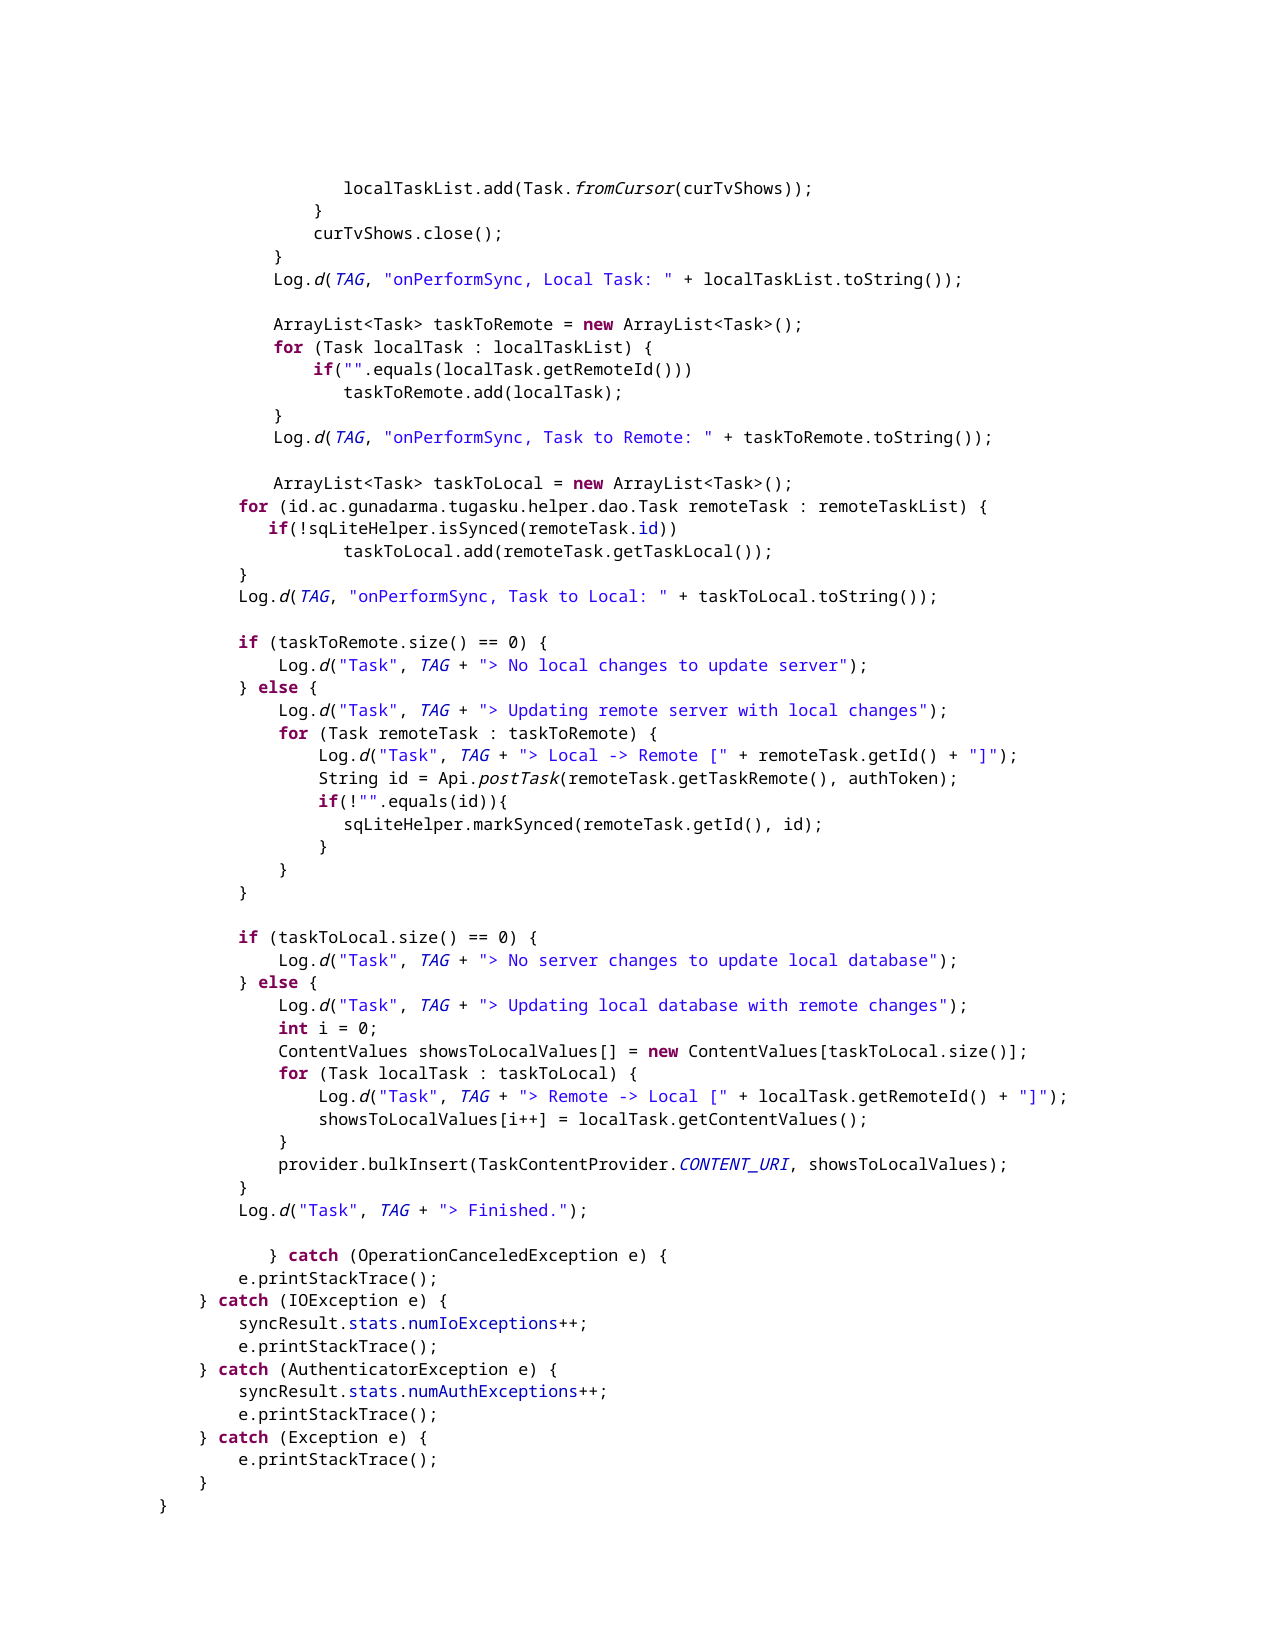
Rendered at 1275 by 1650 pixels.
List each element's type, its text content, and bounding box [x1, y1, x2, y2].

text Log.d("Task", TAG + "> No local changes to update server"); [118, 653, 1157, 676]
text } [118, 562, 1157, 585]
text taskToLocal.add(remoteTask.getTaskLocal()); [118, 540, 1157, 562]
text e.printStackTrace(); [118, 1448, 1157, 1471]
text for (id.ac.gunadarma.tugasku.helper.dao.Task remoteTask : remoteTaskList) { [118, 494, 1157, 517]
text e.printStackTrace(); [118, 1403, 1157, 1425]
text ContentValues showsToLocalValues[] = new ContentValues[taskToLocal.size()]; [118, 1039, 1157, 1062]
text if (taskToRemote.size() == 0) { [118, 631, 1157, 653]
text curTvShows.close(); [118, 222, 1157, 244]
text sqLiteHelper.markSynced(remoteTask.getId(), id); [118, 812, 1157, 835]
text } catch (IOException e) { [118, 1289, 1157, 1312]
text provider.bulkInsert(TaskContentProvider.CONTENT_URI, showsToLocalValues); [118, 1153, 1157, 1176]
text localTaskList.add(Task.fromCursor(curTvShows)); [118, 176, 1157, 199]
text } [118, 1493, 1157, 1516]
text } catch (OperationCanceledException e) { [118, 1244, 1157, 1266]
text taskToRemote.add(localTask); [118, 381, 1157, 403]
text } [118, 244, 1157, 267]
text int i = 0; [118, 1017, 1157, 1039]
text for (Task remoteTask : taskToRemote) { [118, 721, 1157, 744]
text } [118, 1130, 1157, 1153]
text ArrayList<Task> taskToLocal = new ArrayList<Task>(); [118, 472, 1157, 494]
text showsToLocalValues[i++] = localTask.getContentValues(); [118, 1107, 1157, 1130]
text Log.d("Task", TAG + "> Updating remote server with local changes"); [118, 699, 1157, 721]
text } [118, 835, 1157, 858]
text syncResult.stats.numAuthExceptions++; [118, 1380, 1157, 1403]
text syncResult.stats.numIoExceptions++; [118, 1312, 1157, 1334]
text } catch (AuthenticatorException e) { [118, 1357, 1157, 1380]
text if(!"".equals(id)){ [118, 789, 1157, 812]
text } [118, 199, 1157, 222]
text if("".equals(localTask.getRemoteId())) [118, 358, 1157, 381]
text Log.d(TAG, "onPerformSync, Task to Remote: " + taskToRemote.toString()); [118, 426, 1157, 449]
text for (Task localTask : taskToLocal) { [118, 1062, 1157, 1085]
text if (taskToLocal.size() == 0) { [118, 926, 1157, 948]
text Log.d("Task", TAG + "> Finished."); [118, 1198, 1157, 1221]
text if(!sqLiteHelper.isSynced(remoteTask.id)) [118, 517, 1157, 540]
text } else { [118, 676, 1157, 699]
text Log.d("Task", TAG + "> No server changes to update local database"); [118, 948, 1157, 971]
text e.printStackTrace(); [118, 1266, 1157, 1289]
text for (Task localTask : localTaskList) { [118, 335, 1157, 358]
text Log.d("Task", TAG + "> Local -> Remote [" + remoteTask.getId() + "]"); [118, 744, 1157, 767]
text } [118, 1176, 1157, 1198]
text String id = Api.postTask(remoteTask.getTaskRemote(), authToken); [118, 767, 1157, 789]
text } catch (Exception e) { [118, 1425, 1157, 1448]
text Log.d(TAG, "onPerformSync, Task to Local: " + taskToLocal.toString()); [118, 585, 1157, 608]
text ArrayList<Task> taskToRemote = new ArrayList<Task>(); [118, 313, 1157, 335]
text } else { [118, 971, 1157, 994]
text Log.d("Task", TAG + "> Remote -> Local [" + localTask.getRemoteId() + "]"); [118, 1085, 1157, 1107]
text } [118, 403, 1157, 426]
text } [118, 880, 1157, 903]
text Log.d(TAG, "onPerformSync, Local Task: " + localTaskList.toString()); [118, 267, 1157, 290]
text Log.d("Task", TAG + "> Updating local database with remote changes"); [118, 994, 1157, 1017]
text e.printStackTrace(); [118, 1334, 1157, 1357]
text } [118, 1471, 1157, 1493]
text } [118, 858, 1157, 880]
